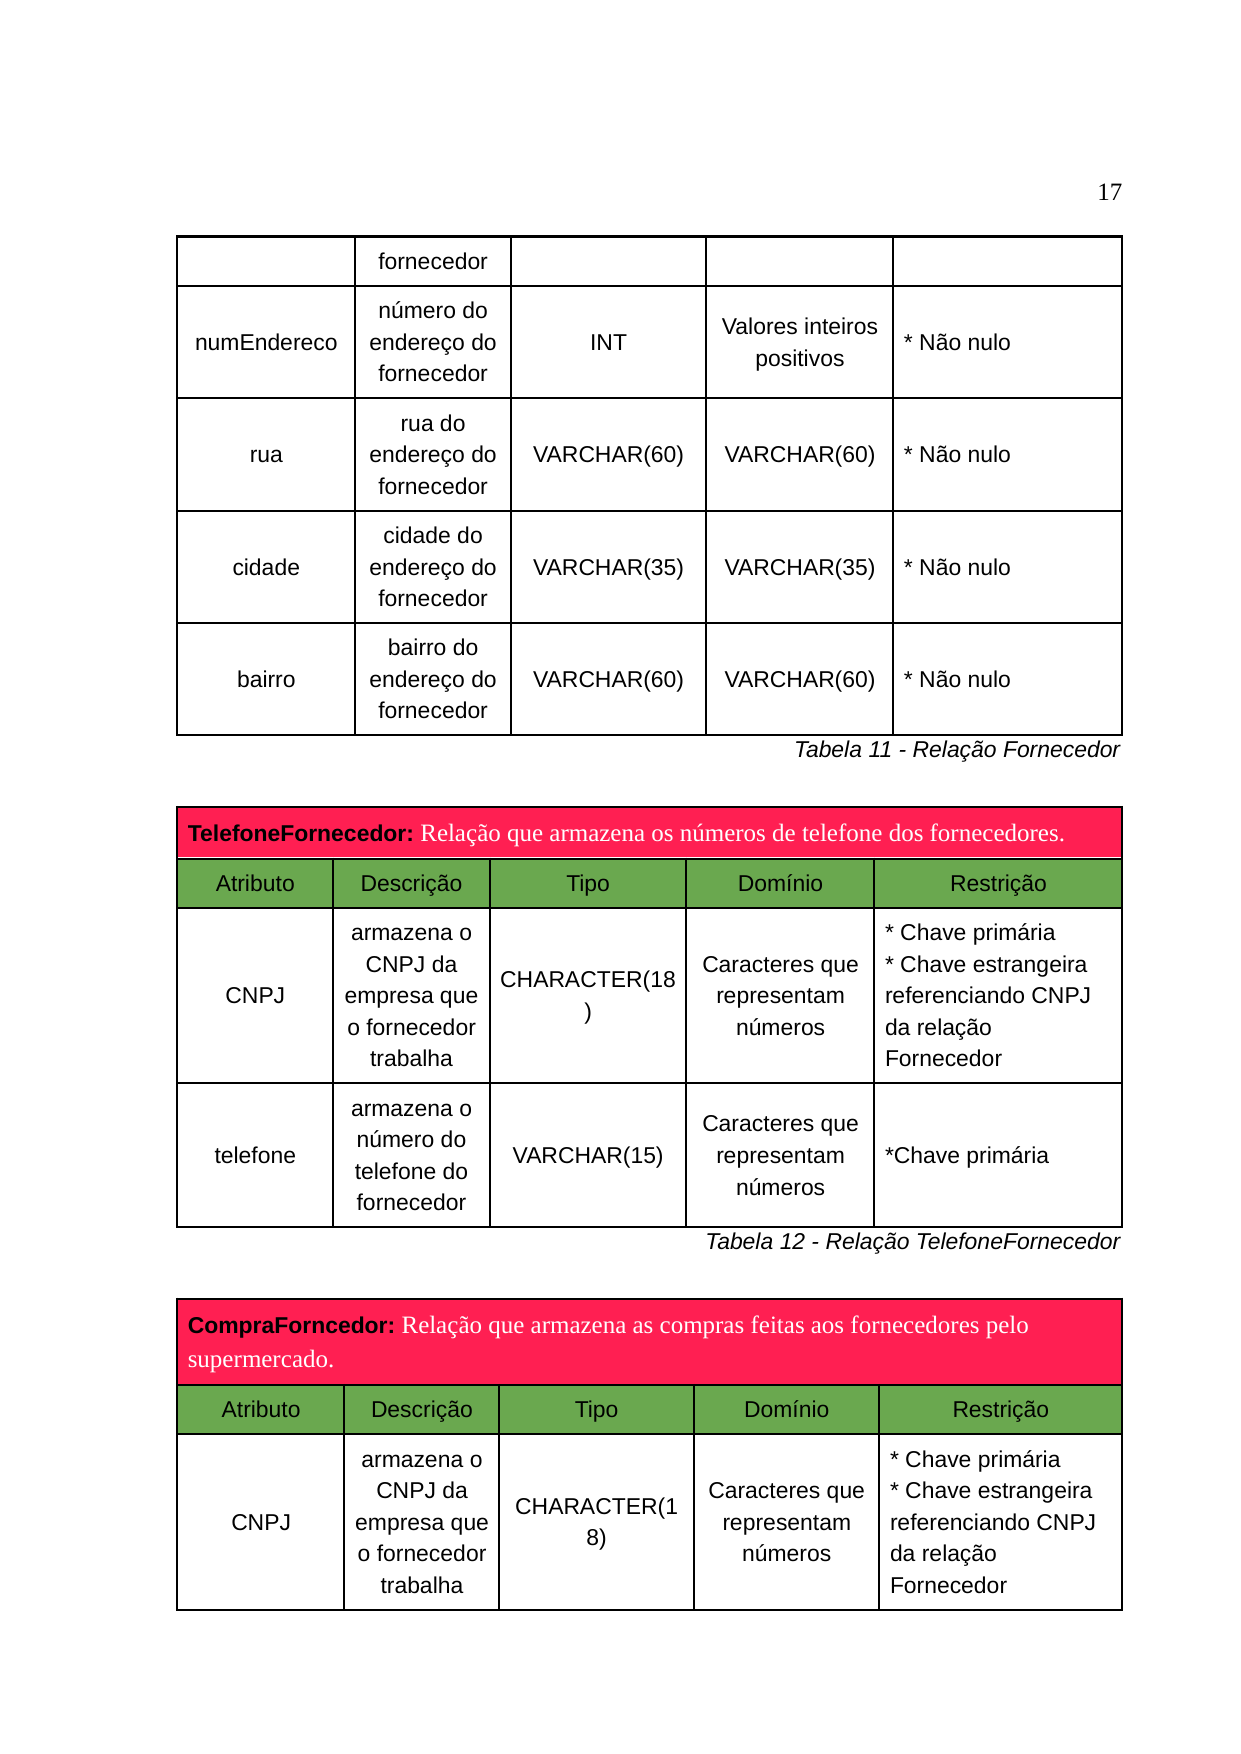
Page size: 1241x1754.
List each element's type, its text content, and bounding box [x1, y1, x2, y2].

table_cell Descrição [345, 1386, 498, 1433]
table_cell Tipo [491, 860, 685, 907]
table_cell CNPJ [178, 1435, 343, 1608]
table_cell * Não nulo [894, 287, 1121, 397]
table_cell cidade do endereço do fornecedor [356, 512, 510, 622]
table_cell Caracteres que representam números [687, 909, 873, 1082]
table_cell armazena o CNPJ da empresa que o fornecedor trabalha [334, 909, 489, 1082]
table_cell *Chave primária [875, 1084, 1121, 1226]
table_cell CHARACTER(18) [500, 1435, 693, 1608]
table_cell * Não nulo [894, 512, 1121, 622]
table_cell cidade [178, 512, 354, 622]
table_cell Caracteres que representam números [695, 1435, 878, 1608]
table_cell * Chave primária * Chave estrangeira referenciando CNPJ da relação Fornecedor [880, 1435, 1121, 1608]
table_cell VARCHAR(60) [707, 399, 892, 509]
table_cell rua [178, 399, 354, 509]
table_cell Domínio [687, 860, 873, 907]
table_cell bairro do endereço do fornecedor [356, 624, 510, 734]
table_cell * Não nulo [894, 399, 1121, 509]
table_header TelefoneFornecedor: Relação que armazena os números de telefone dos fornecedores. [178, 808, 1121, 857]
table_cell Atributo [178, 1386, 343, 1433]
table_cell VARCHAR(15) [491, 1084, 685, 1226]
text Tabela 11 - Relação Fornecedor [177, 736, 1122, 763]
table_cell bairro [178, 624, 354, 734]
table_cell VARCHAR(35) [512, 512, 705, 622]
table_cell numEndereco [178, 287, 354, 397]
table_cell armazena o CNPJ da empresa que o fornecedor trabalha [345, 1435, 498, 1608]
table_cell rua do endereço do fornecedor [356, 399, 510, 509]
table_cell CNPJ [178, 909, 332, 1082]
table_cell * Não nulo [894, 624, 1121, 734]
table_cell VARCHAR(60) [512, 624, 705, 734]
table_cell número do endereço do fornecedor [356, 287, 510, 397]
table_cell Tipo [500, 1386, 693, 1433]
table_cell Descrição [334, 860, 489, 907]
table_cell [178, 238, 354, 285]
table_header CompraForncedor: Relação que armazena as compras feitas aos fornecedores pelo supermercado. [178, 1300, 1121, 1384]
table_cell Restrição [875, 860, 1121, 907]
table_cell telefone [178, 1084, 332, 1226]
text Tabela 12 - Relação TelefoneFornecedor [627, 1228, 1122, 1254]
table_cell * Chave primária * Chave estrangeira referenciando CNPJ da relação Fornecedor [875, 909, 1121, 1082]
table_cell Domínio [695, 1386, 878, 1433]
table_cell INT [512, 287, 705, 397]
table_cell Atributo [178, 860, 332, 907]
table_cell [707, 238, 892, 285]
table_cell VARCHAR(35) [707, 512, 892, 622]
table_cell armazena o número do telefone do fornecedor [334, 1084, 489, 1226]
table_cell Valores inteiros positivos [707, 287, 892, 397]
table_cell VARCHAR(60) [512, 399, 705, 509]
table_cell Caracteres que representam números [687, 1084, 873, 1226]
table_cell [894, 238, 1121, 285]
table_cell VARCHAR(60) [707, 624, 892, 734]
table_cell [512, 238, 705, 285]
table_cell Restrição [880, 1386, 1121, 1433]
table_cell fornecedor [356, 238, 510, 285]
table_cell CHARACTER(18) [491, 909, 685, 1082]
